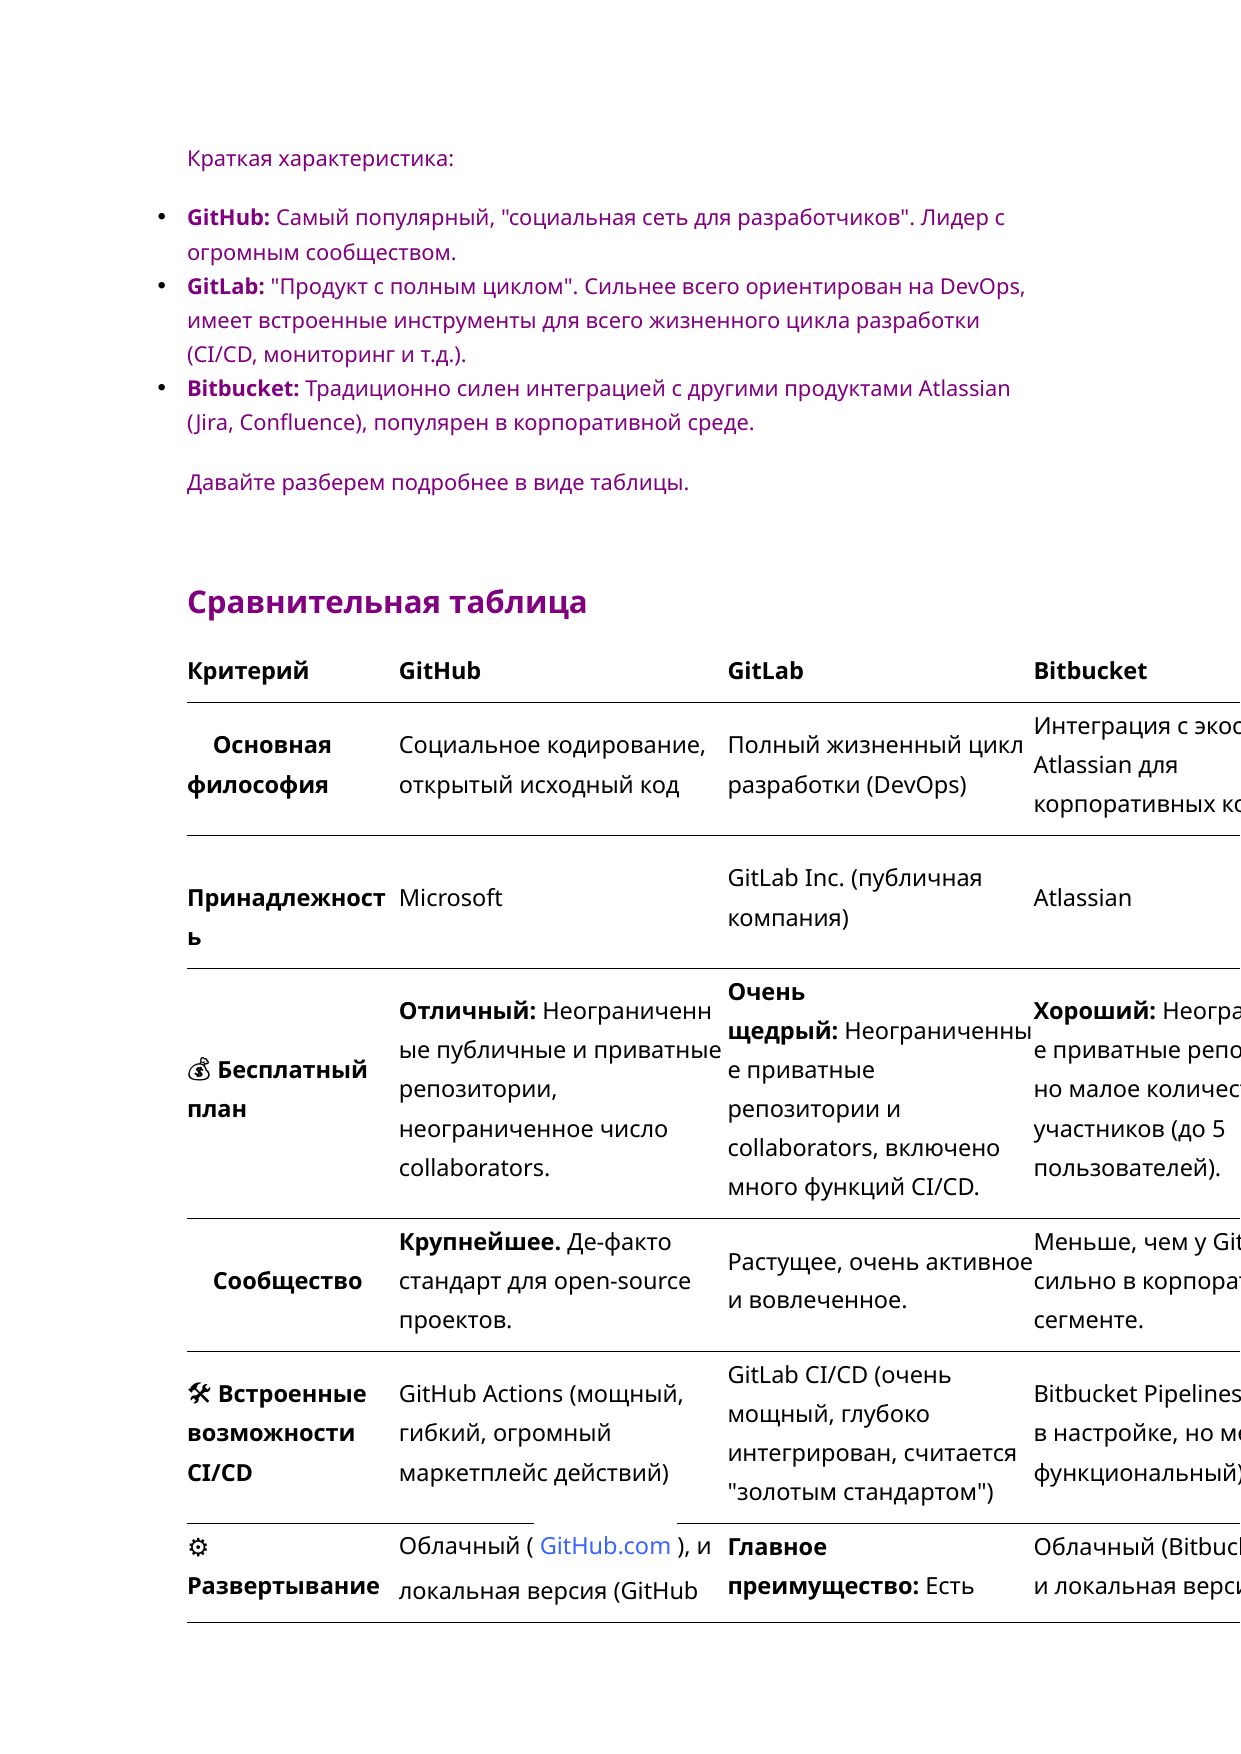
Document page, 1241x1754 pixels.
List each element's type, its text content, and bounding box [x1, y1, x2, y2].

table_cell 🛠️ Встроенные возможности CI/CD [187, 1352, 399, 1523]
table_cell Atlassian [1033, 836, 1240, 968]
table_header Критерий [187, 648, 399, 702]
table_cell Полный жизненный цикл разработки (DevOps) [727, 703, 1033, 835]
table_header GitHub [399, 648, 727, 702]
table_cell GitLab CI/CD (очень мощный, глубоко интегрирован, считается "золотым стандартом") [727, 1352, 1033, 1523]
table_cell Хороший: Неограниченные приватные репозитории, но малое количество участников (до 5 пользователей). [1033, 969, 1240, 1218]
subtitle Сравнительная таблица [187, 576, 1053, 622]
table_cell 💡 Основная философия [187, 703, 399, 835]
table_cell Крупнейшее. Де-факто стандарт для open-source проектов. [399, 1219, 727, 1351]
table_cell ⚙️ Развертывание [187, 1524, 399, 1622]
table_cell Главное преимущество: Есть [727, 1524, 1033, 1622]
table_cell Растущее, очень активное и вовлеченное. [727, 1219, 1033, 1351]
table_cell Отличный: Неограниченные публичные и приватные репозитории, неограниченное число collaborators. [399, 969, 727, 1218]
list GitHub: Самый популярный, "социальная сеть для разработчиков". Лидер с огромным сообществом. [187, 202, 1053, 266]
table_cell Облачный (Bitbucket Cloud), и локальная версия (Bitbucket Data Center) [1033, 1524, 1240, 1622]
table_header GitLab [727, 648, 1033, 702]
table_cell Социальное кодирование, открытый исходный код [399, 703, 727, 835]
text Краткая характеристика: [187, 143, 1053, 173]
table_cell Меньше, чем у GitHub, но сильно в корпоративном сегменте. [1033, 1219, 1240, 1351]
table_cell Microsoft [399, 836, 727, 968]
table_cell Облачный (GitHub.com), и локальная версия (GitHub [399, 1524, 727, 1622]
table_cell GitHub Actions (мощный, гибкий, огромный маркетплейс действий) [399, 1352, 727, 1523]
table_cell Bitbucket Pipelines (простой в настройке, но менее функциональный) [1033, 1352, 1240, 1523]
table_header Bitbucket [1033, 648, 1240, 702]
table_cell GitLab Inc. (публичная компания) [727, 836, 1033, 968]
table_cell 💰 Бесплатный план [187, 969, 399, 1218]
table_cell 🏢 Принадлежность [187, 836, 399, 968]
table_cell Очень щедрый: Неограниченные приватные репозитории и collaborators, включено много функций CI/CD. [727, 969, 1033, 1218]
list GitLab: "Продукт с полным циклом". Сильнее всего ориентирован на DevOps, имеет встроенные инструменты для всего жизненного цикла разработки (CI/CD, мониторинг и т.д.). [187, 271, 1053, 369]
table_cell Интеграция с экосистемой Atlassian для корпоративных команд [1033, 703, 1240, 835]
list Bitbucket: Традиционно силен интеграцией с другими продуктами Atlassian (Jira, Confluence), популярен в корпоративной среде. [187, 373, 1053, 437]
text Давайте разберем подробнее в виде таблицы. [187, 466, 1053, 496]
table_cell 👥 Сообщество [187, 1219, 399, 1351]
